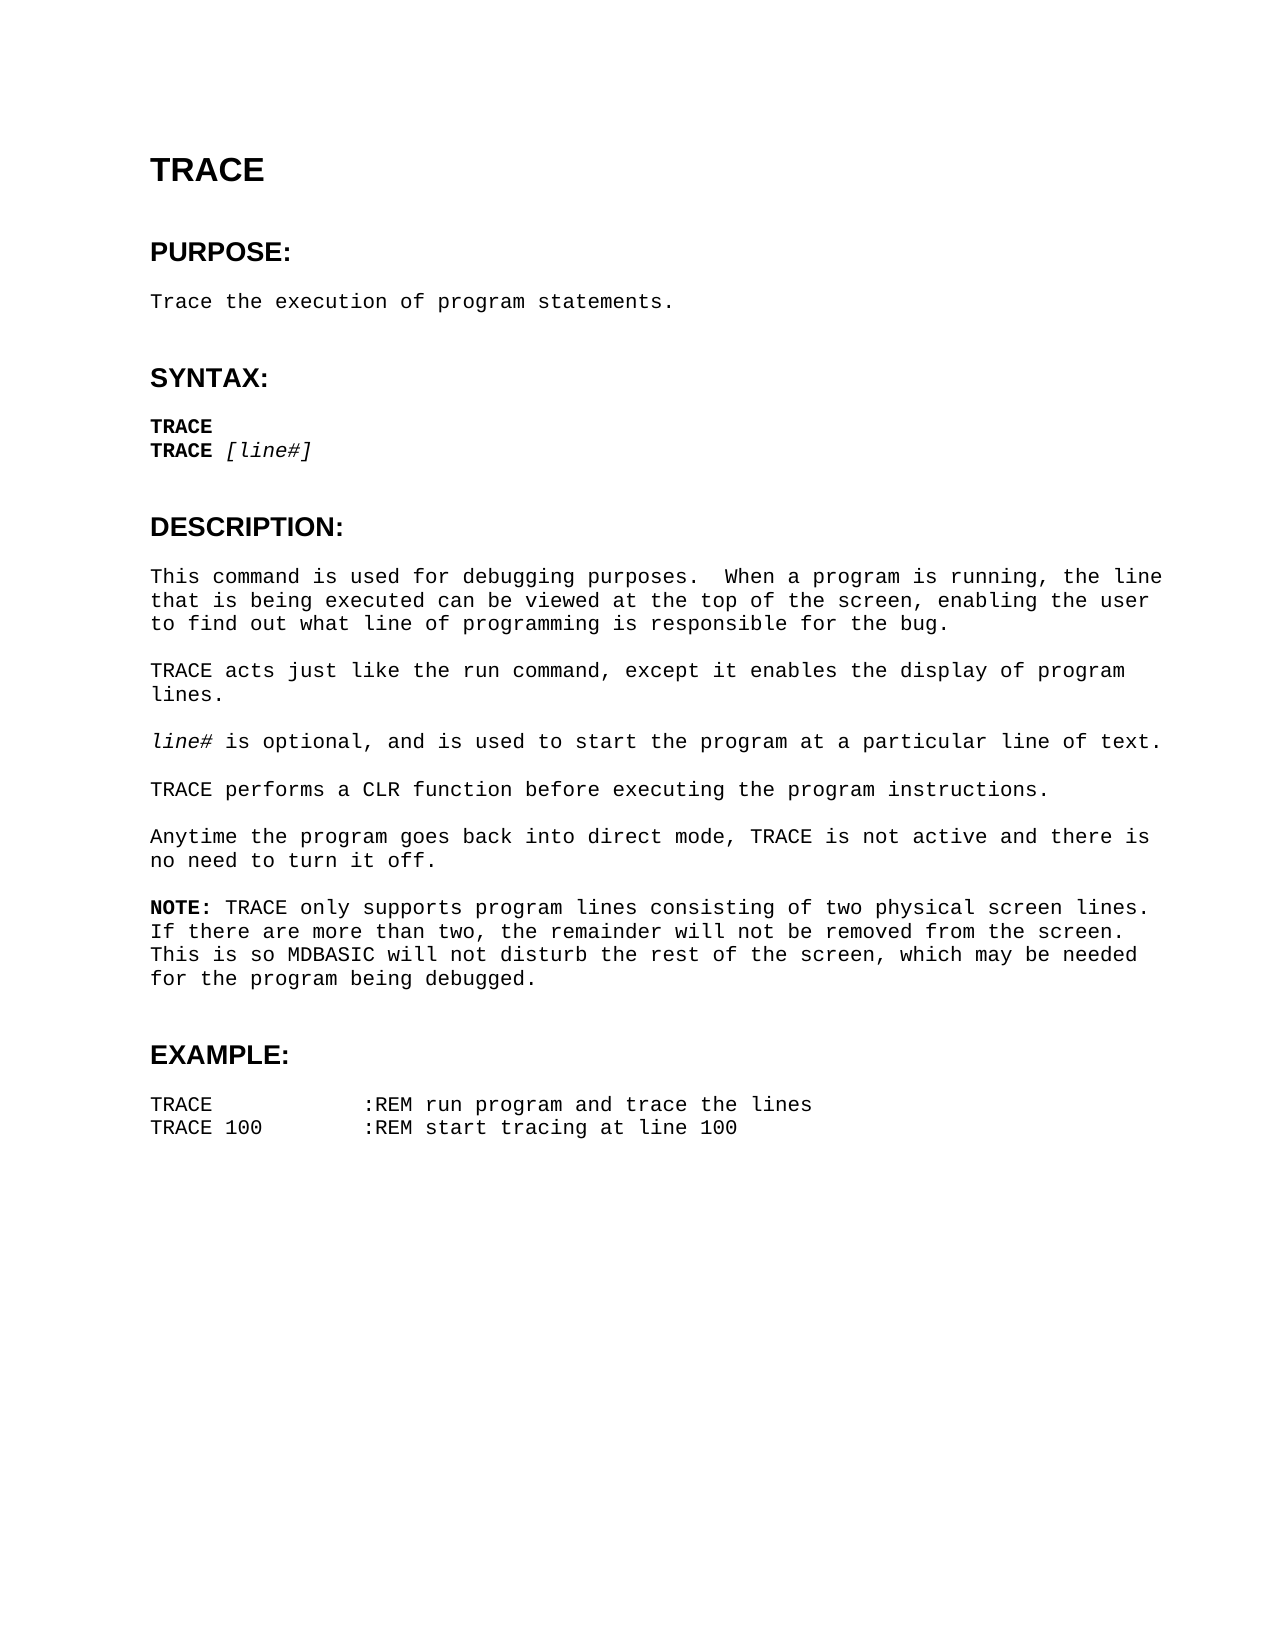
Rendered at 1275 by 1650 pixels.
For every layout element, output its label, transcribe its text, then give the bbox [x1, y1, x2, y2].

text TRACE acts just like the run command, except it enables the display of program lines. [150, 661, 1162, 708]
text TRACE [line#] [150, 440, 1162, 464]
text TRACE [150, 416, 1162, 440]
text TRACE :REM run program and trace the lines [150, 1094, 1162, 1117]
text TRACE performs a CLR function before executing the program instructions. [150, 779, 1162, 802]
text SYNTAX: [150, 362, 1162, 393]
text Anytime the program goes back into direct mode, TRACE is not active and there is no need to turn it off. [150, 826, 1162, 873]
text line# is optional, and is used to start the program at a particular line of text. [150, 731, 1162, 755]
text EXAMPLE: [150, 1039, 1162, 1070]
text TRACE 100 :REM start tracing at line 100 [150, 1117, 1162, 1141]
text NOTE: TRACE only supports program lines consisting of two physical screen lines. If there are more than two, the remainder will not be removed from the screen. This is so MDBASIC will not disturb the rest of the screen, which may be needed for the program being debugged. [150, 897, 1162, 992]
text DESCRIPTION: [150, 511, 1162, 542]
text TRACE [150, 150, 1162, 188]
text This command is used for debugging purposes. When a program is running, the line that is being executed can be viewed at the top of the screen, enabling the user to find out what line of programming is responsible for the bug. [150, 566, 1162, 637]
text Trace the execution of program statements. [150, 291, 1162, 314]
text PURPOSE: [150, 236, 1162, 267]
